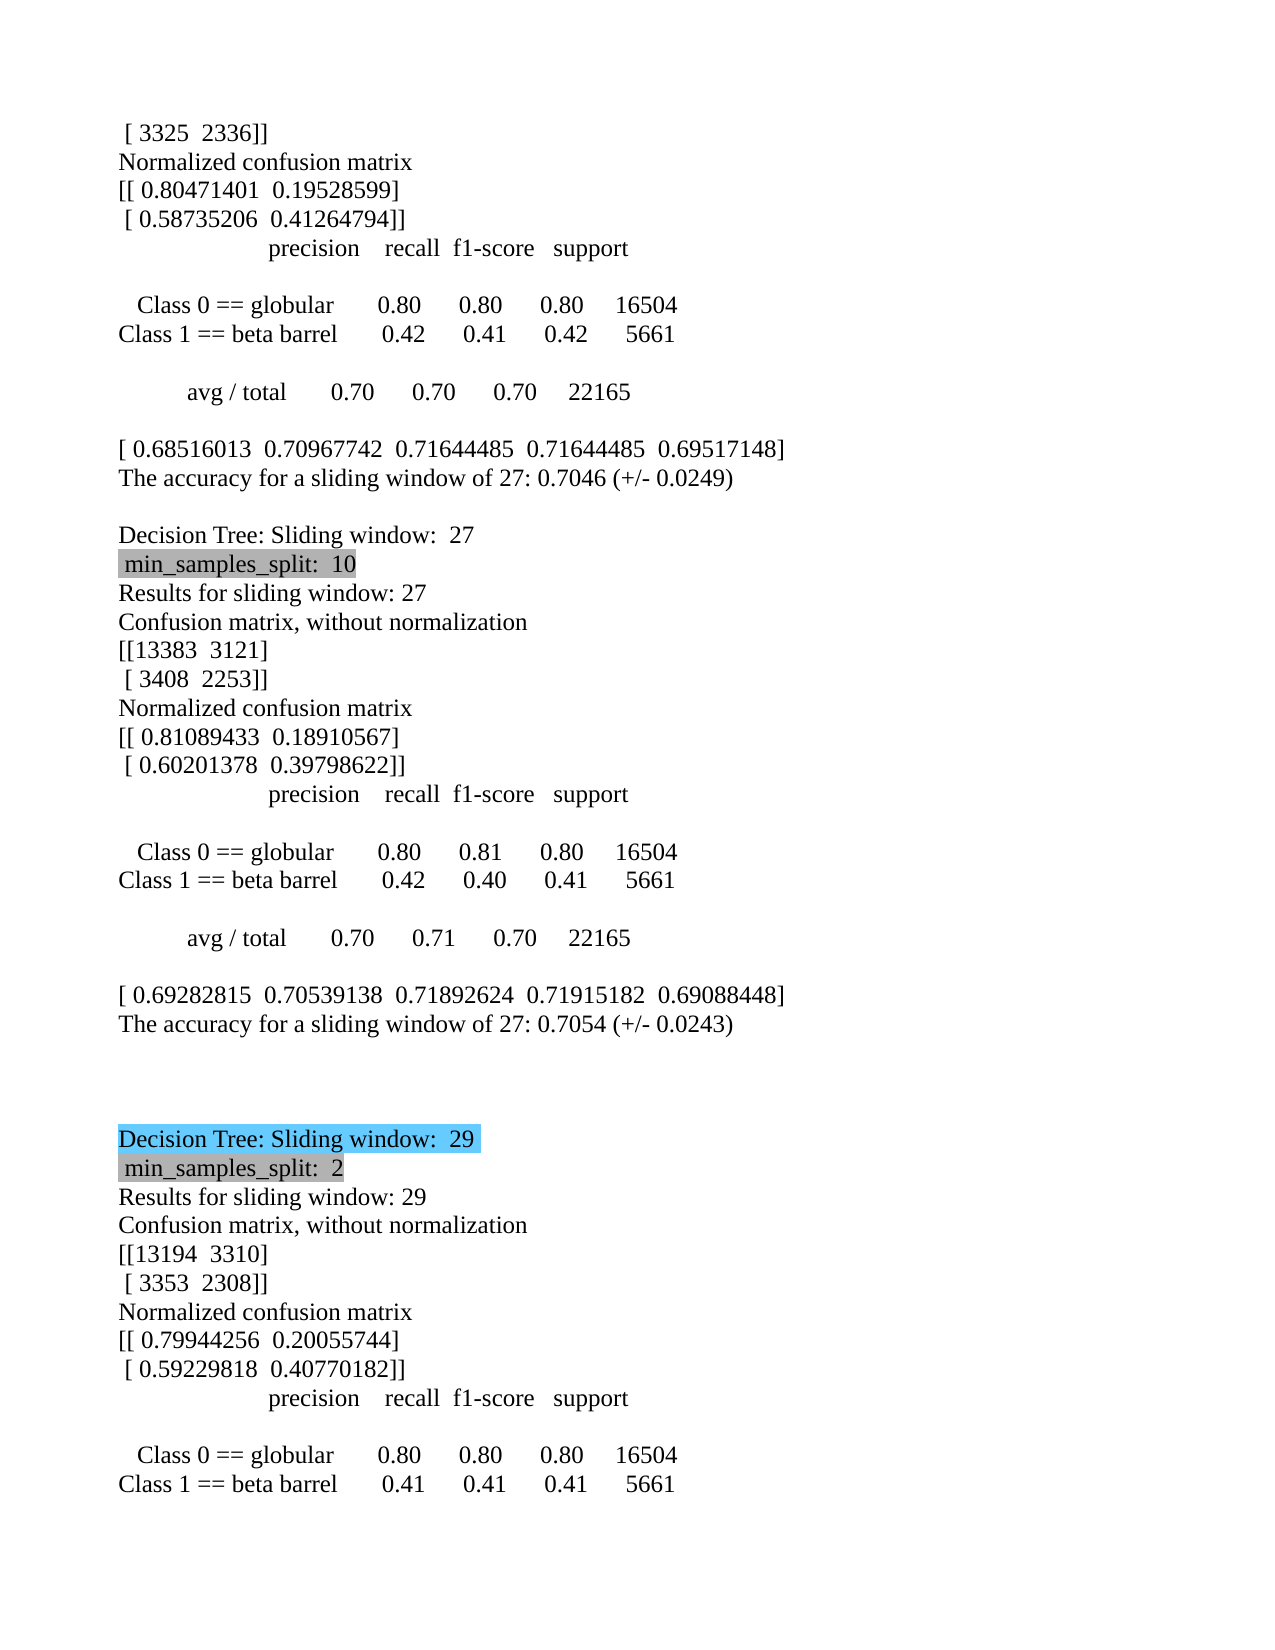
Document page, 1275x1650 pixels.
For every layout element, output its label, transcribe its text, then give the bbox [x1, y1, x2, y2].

text [[ 0.81089433 0.18910567] [118, 722, 1157, 751]
text [ 0.60201378 0.39798622]] [118, 751, 1157, 779]
text [ 3408 2253]] [118, 664, 1157, 693]
text Results for sliding window: 29 [118, 1182, 1157, 1211]
text [ 0.68516013 0.70967742 0.71644485 0.71644485 0.69517148] [118, 434, 1157, 463]
text precision recall f1-score support [118, 233, 1157, 262]
text [[ 0.80471401 0.19528599] [118, 176, 1157, 204]
text Results for sliding window: 27 [118, 578, 1157, 607]
text Class 0 == globular 0.80 0.80 0.80 16504 [118, 1441, 1157, 1469]
text Normalized confusion matrix [118, 693, 1157, 722]
text Normalized confusion matrix [118, 1297, 1157, 1326]
text precision recall f1-score support [118, 779, 1157, 808]
text Class 1 == beta barrel 0.42 0.41 0.42 5661 [118, 319, 1157, 348]
text [ 3325 2336]] [118, 118, 1157, 147]
text avg / total 0.70 0.70 0.70 22165 [118, 377, 1157, 406]
text min_samples_split: 2 [118, 1153, 1157, 1182]
text Class 0 == globular 0.80 0.80 0.80 16504 [118, 291, 1157, 319]
text min_samples_split: 10 [118, 549, 1157, 578]
text avg / total 0.70 0.71 0.70 22165 [118, 923, 1157, 952]
text Decision Tree: Sliding window: 27 [118, 521, 1157, 549]
text The accuracy for a sliding window of 27: 0.7054 (+/- 0.0243) [118, 1009, 1157, 1038]
text Class 1 == beta barrel 0.41 0.41 0.41 5661 [118, 1469, 1157, 1498]
text Class 1 == beta barrel 0.42 0.40 0.41 5661 [118, 866, 1157, 894]
text [[ 0.79944256 0.20055744] [118, 1326, 1157, 1354]
text Normalized confusion matrix [118, 147, 1157, 176]
text [[13383 3121] [118, 636, 1157, 664]
text The accuracy for a sliding window of 27: 0.7046 (+/- 0.0249) [118, 463, 1157, 492]
text [ 3353 2308]] [118, 1268, 1157, 1297]
text precision recall f1-score support [118, 1383, 1157, 1412]
text Confusion matrix, without normalization [118, 607, 1157, 636]
text Class 0 == globular 0.80 0.81 0.80 16504 [118, 837, 1157, 866]
text [[13194 3310] [118, 1239, 1157, 1268]
text [ 0.58735206 0.41264794]] [118, 204, 1157, 233]
text [ 0.69282815 0.70539138 0.71892624 0.71915182 0.69088448] [118, 981, 1157, 1009]
text [ 0.59229818 0.40770182]] [118, 1354, 1157, 1383]
text Confusion matrix, without normalization [118, 1211, 1157, 1239]
text Decision Tree: Sliding window: 29 [118, 1124, 1157, 1153]
